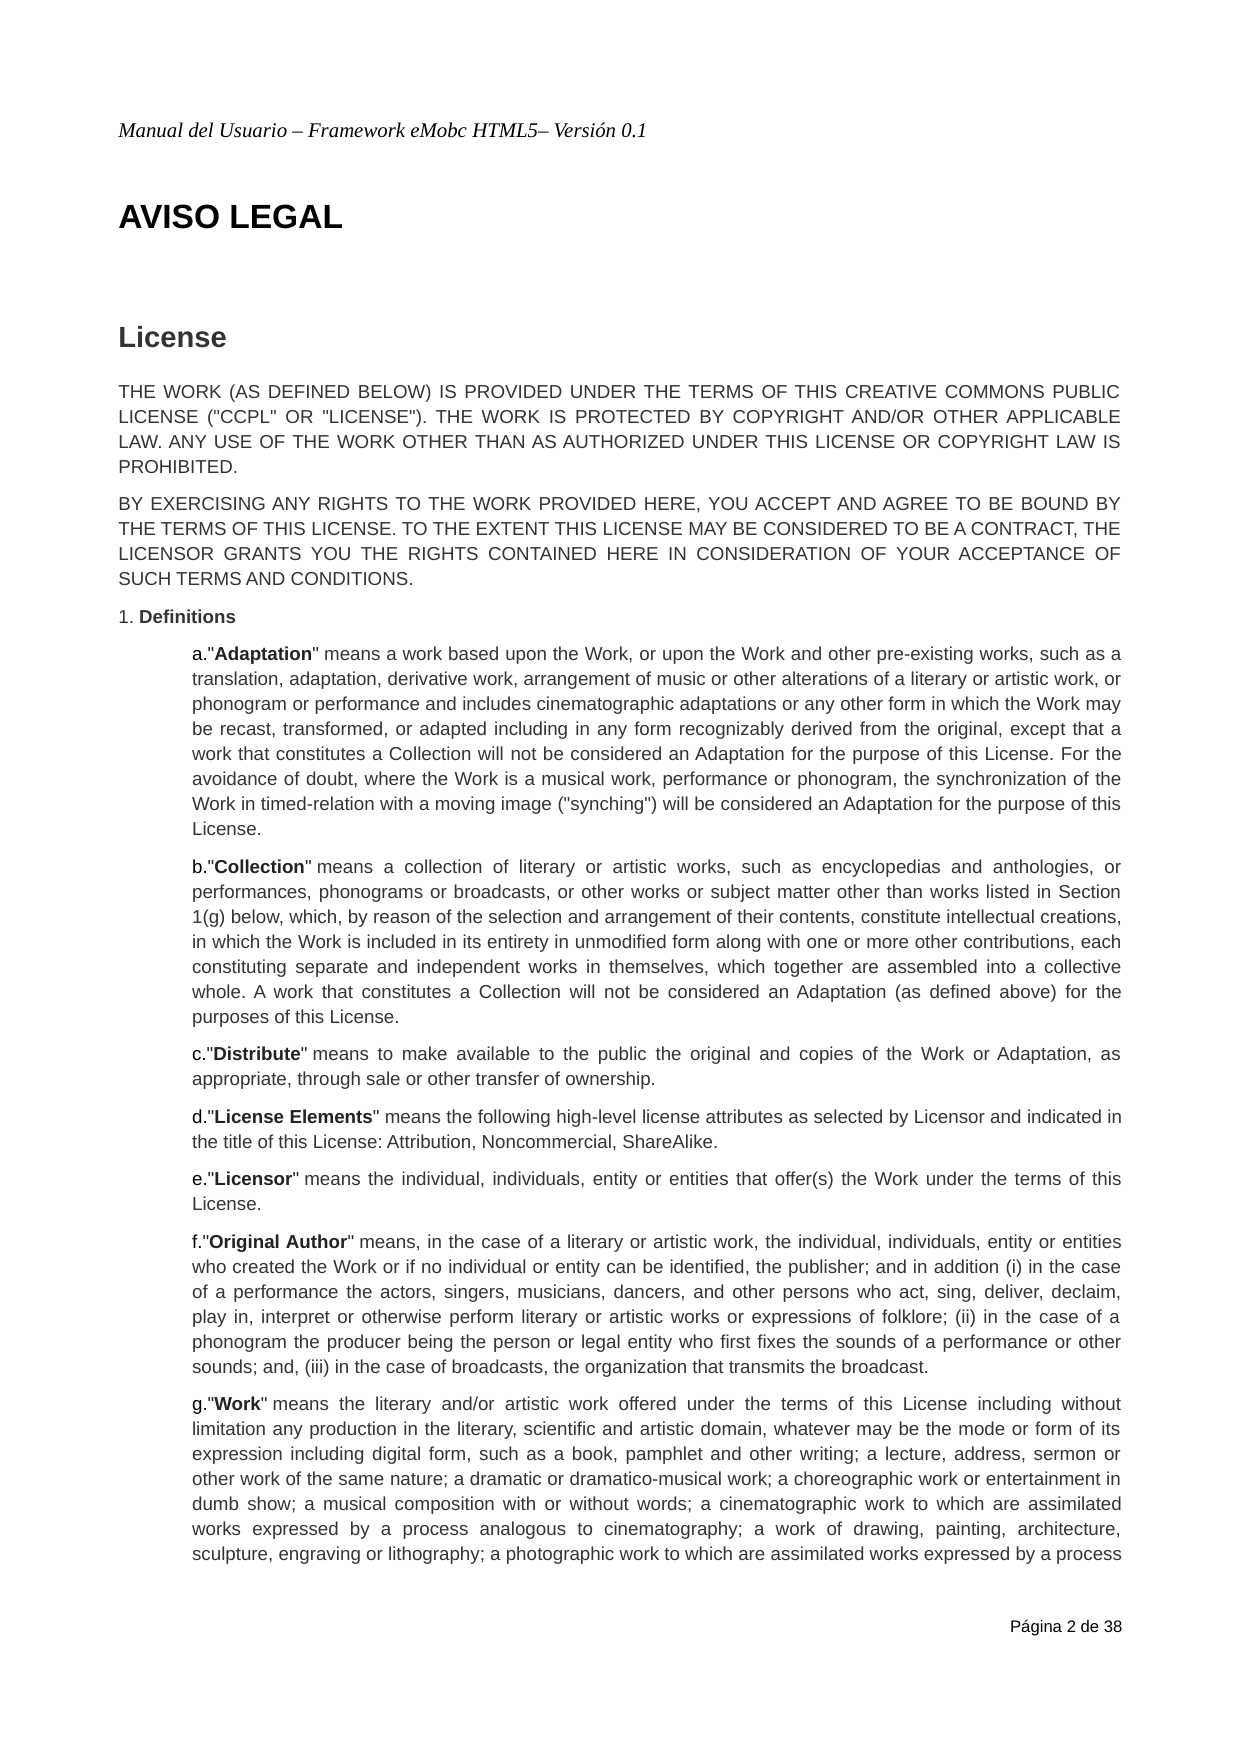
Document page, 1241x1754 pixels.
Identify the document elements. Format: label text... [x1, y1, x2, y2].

list "Distribute" means to make available to the public the original and copies of the Work or Adaptation, as appropriate, through sale or other transfer of ownership. [118, 1040, 1122, 1090]
list "Licensor" means the individual, individuals, entity or entities that offer(s) the Work under the terms of this License. [118, 1165, 1122, 1215]
text THE WORK (AS DEFINED BELOW) IS PROVIDED UNDER THE TERMS OF THIS CREATIVE COMMONS PUBLIC LICENSE ("CCPL" OR "LICENSE"). THE WORK IS PROTECTED BY COPYRIGHT AND/OR OTHER APPLICABLE LAW. ANY USE OF THE WORK OTHER THAN AS AUTHORIZED UNDER THIS LICENSE OR COPYRIGHT LAW IS PROHIBITED. [118, 377, 1122, 477]
list "Original Author" means, in the case of a literary or artistic work, the individual, individuals, entity or entities who created the Work or if no individual or entity can be identified, the publisher; and in addition (i) in the case of a performance the actors, singers, musicians, dancers, and other persons who act, sing, deliver, declaim, play in, interpret or otherwise perform literary or artistic works or expressions of folklore; (ii) in the case of a phonogram the producer being the person or legal entity who first fixes the sounds of a performance or other sounds; and, (iii) in the case of broadcasts, the organization that transmits the broadcast. [118, 1227, 1122, 1377]
subtitle AVISO LEGAL [118, 196, 1122, 235]
list "Collection" means a collection of literary or artistic works, such as encyclopedias and anthologies, or performances, phonograms or broadcasts, or other works or subject matter other than works listed in Section 1(g) below, which, by reason of the selection and arrangement of their contents, constitute intellectual creations, in which the Work is included in its entirety in unmodified form along with one or more other contributions, each constituting separate and independent works in themselves, which together are assembled into a collective whole. A work that constitutes a Collection will not be considered an Adaptation (as defined above) for the purposes of this License. [118, 852, 1122, 1027]
subtitle License [118, 319, 1122, 353]
list "Adaptation" means a work based upon the Work, or upon the Work and other pre-existing works, such as a translation, adaptation, derivative work, arrangement of music or other alterations of a literary or artistic work, or phonogram or performance and includes cinematographic adaptations or any other form in which the Work may be recast, transformed, or adapted including in any form recognizably derived from the original, except that a work that constitutes a Collection will not be considered an Adaptation for the purpose of this License. For the avoidance of doubt, where the Work is a musical work, performance or phonogram, the synchronization of the Work in timed-relation with a moving image ("synching") will be considered an Adaptation for the purpose of this License. [118, 640, 1122, 840]
text 1. Definitions [118, 602, 1122, 627]
text BY EXERCISING ANY RIGHTS TO THE WORK PROVIDED HERE, YOU ACCEPT AND AGREE TO BE BOUND BY THE TERMS OF THIS LICENSE. TO THE EXTENT THIS LICENSE MAY BE CONSIDERED TO BE A CONTRACT, THE LICENSOR GRANTS YOU THE RIGHTS CONTAINED HERE IN CONSIDERATION OF YOUR ACCEPTANCE OF SUCH TERMS AND CONDITIONS. [118, 490, 1122, 590]
list "Work" means the literary and/or artistic work offered under the terms of this License including without limitation any production in the literary, scientific and artistic domain, whatever may be the mode or form of its expression including digital form, such as a book, pamphlet and other writing; a lecture, address, sermon or other work of the same nature; a dramatic or dramatico-musical work; a choreographic work or entertainment in dumb show; a musical composition with or without words; a cinematographic work to which are assimilated works expressed by a process analogous to cinematography; a work of drawing, painting, architecture, sculpture, engraving or lithography; a photographic work to which are assimilated works expressed by a process [118, 1390, 1122, 1565]
list "License Elements" means the following high-level license attributes as selected by Licensor and indicated in the title of this License: Attribution, Noncommercial, ShareAlike. [118, 1102, 1122, 1152]
